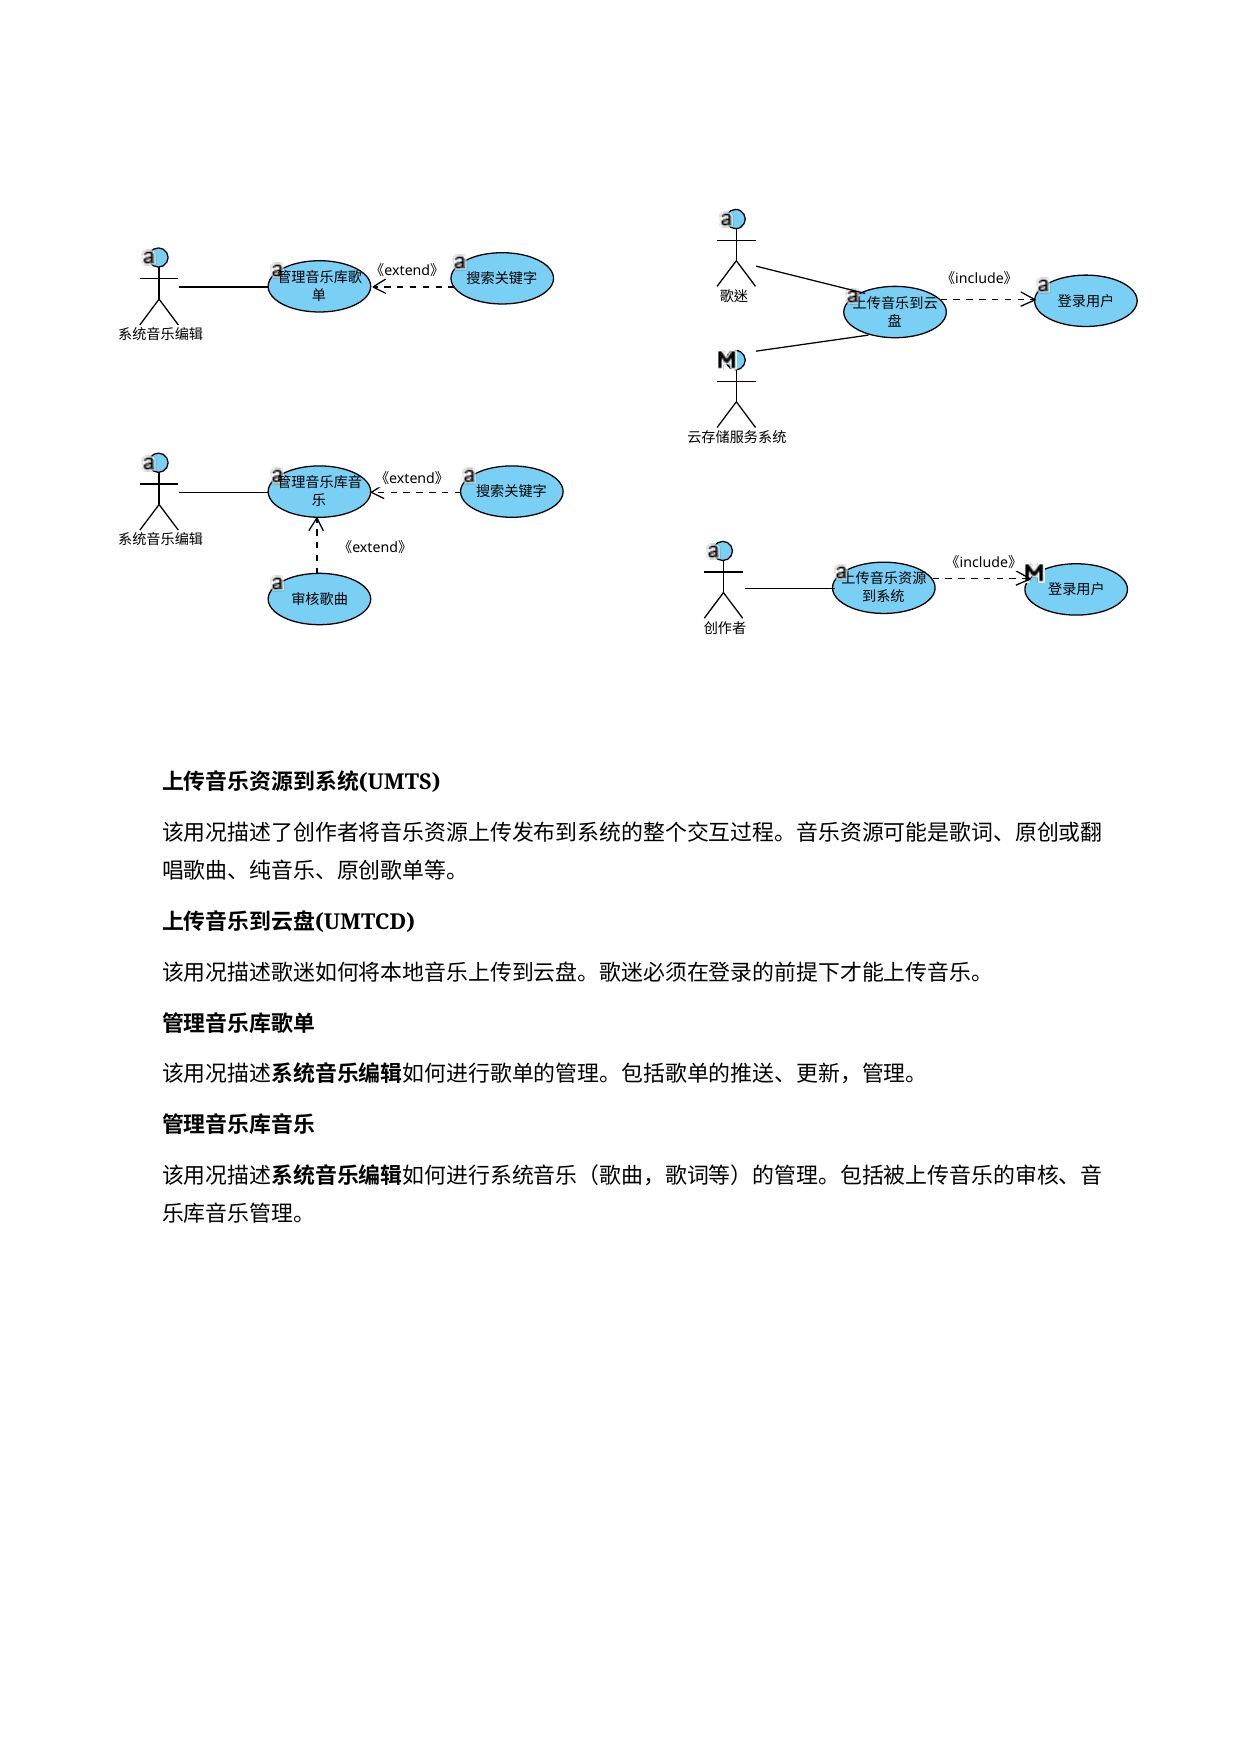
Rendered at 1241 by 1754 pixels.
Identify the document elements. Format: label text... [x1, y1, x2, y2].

text 该用况描述歌迷如何将本地音乐上传到云盘。歌迷必须在登录的前提下才能上传音乐。 [118, 955, 1122, 986]
text 上传音乐资源到系统(UMTS) [118, 764, 1122, 795]
text 管理音乐库音乐 [118, 1107, 1122, 1139]
text 该用况描述系统音乐编辑如何进行系统音乐（歌曲，歌词等）的管理。包括被上传音乐的审核、音 乐库音乐管理。 [118, 1158, 1122, 1228]
text 管理音乐库歌单 [118, 1006, 1122, 1037]
text 该用况描述系统音乐编辑如何进行歌单的管理。包括歌单的推送、更新，管理。 [118, 1056, 1122, 1088]
text 上传音乐到云盘(UMTCD) [118, 904, 1122, 935]
text 该用况描述了创作者将音乐资源上传发布到系统的整个交互过程。音乐资源可能是歌词、原创或翻 唱歌曲、纯音乐、原创歌单等。 [118, 815, 1122, 884]
